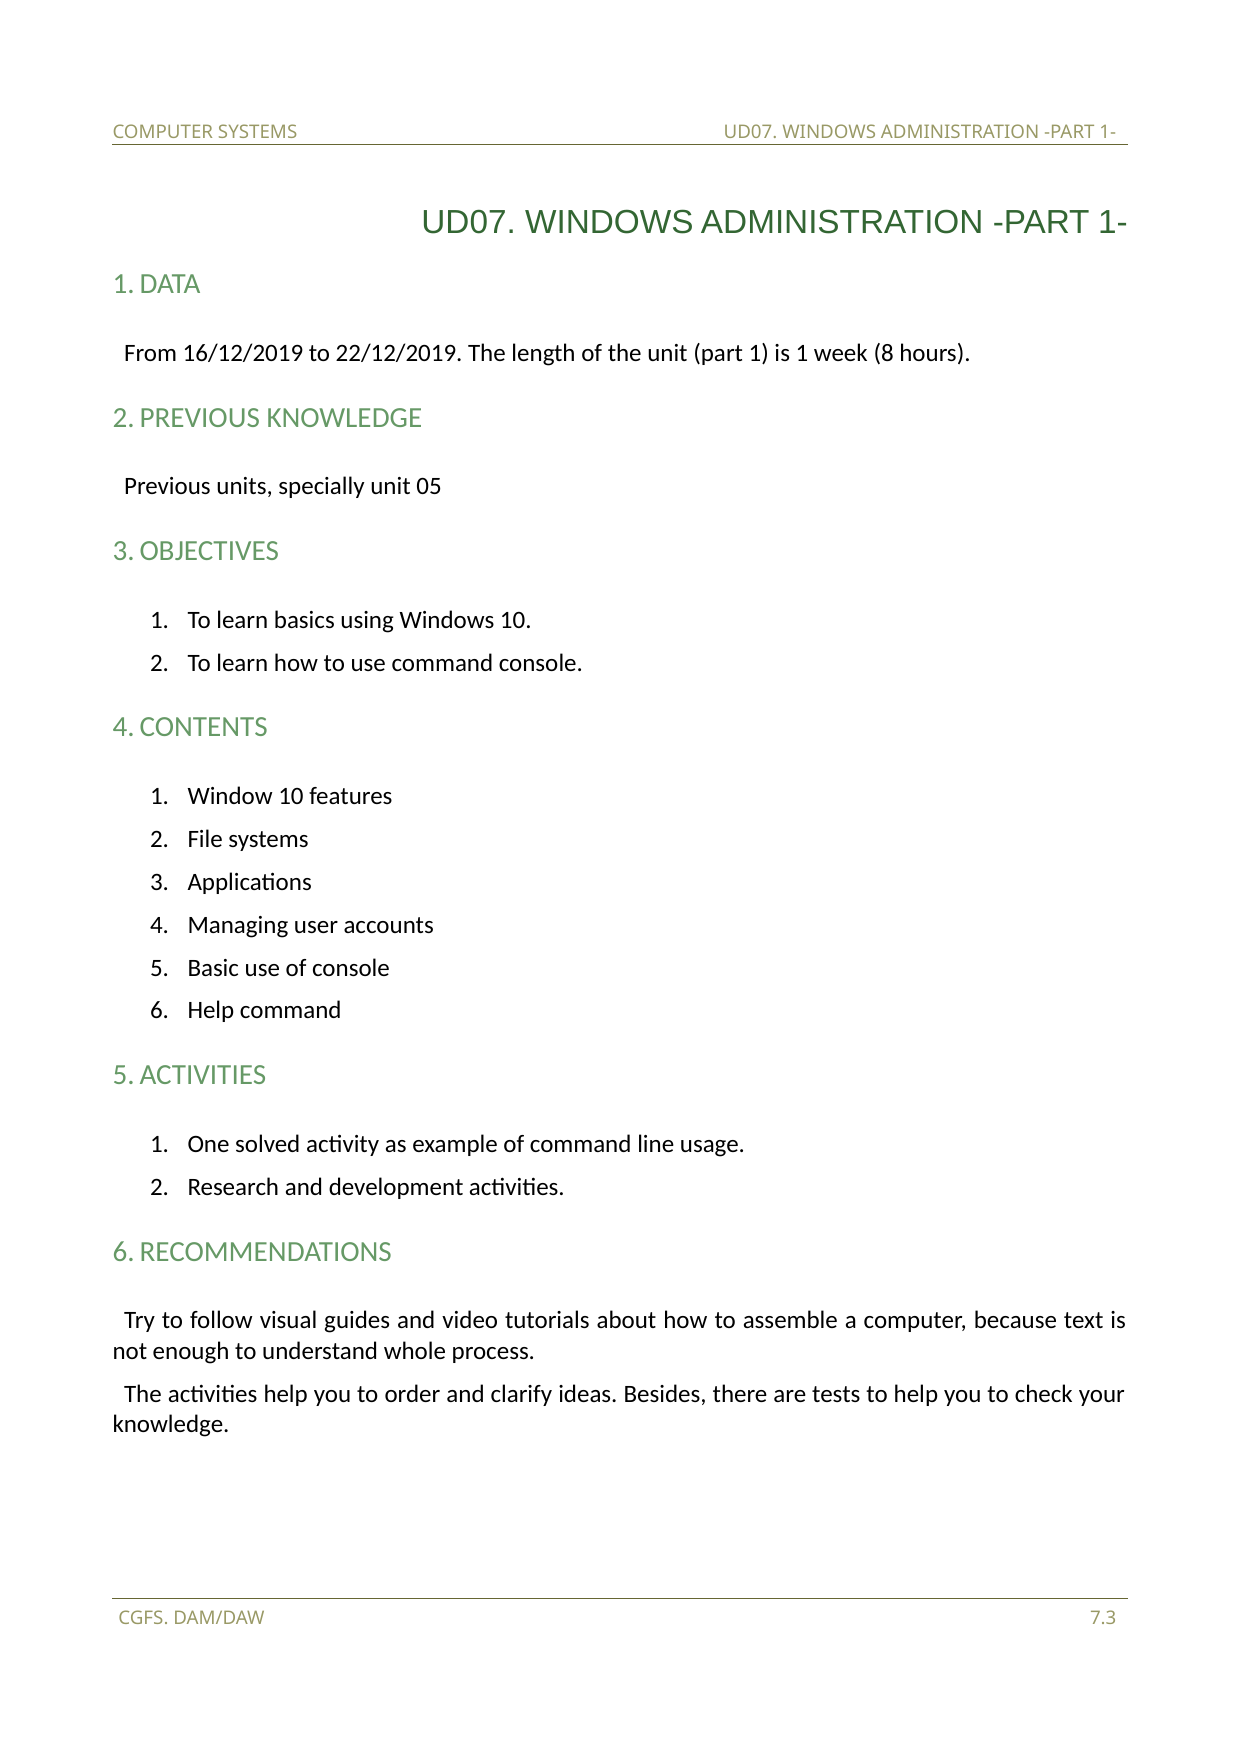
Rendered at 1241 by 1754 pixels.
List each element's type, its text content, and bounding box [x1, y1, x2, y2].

subtitle Data [112, 265, 1128, 301]
list Window 10 features [150, 780, 1128, 811]
list File systems [150, 823, 1128, 853]
list To learn basics using Windows 10. [150, 604, 1128, 634]
list Applications [150, 866, 1128, 896]
list To learn how to use command console. [150, 647, 1128, 677]
text Previous units, specially unit 05 [112, 470, 1128, 501]
subtitle Previous knowledge [112, 399, 1128, 434]
text Try to follow visual guides and video tutorials about how to assemble a computer, because text is not enough to understand whole process. [112, 1304, 1128, 1366]
list Basic use of console [150, 952, 1128, 982]
list Managing user accounts [150, 909, 1128, 939]
subtitle Objectives [112, 532, 1128, 568]
list One solved activity as example of command line usage. [150, 1128, 1128, 1159]
text The activities help you to order and clarify ideas. Besides, there are tests to help you to check your knowledge. [112, 1378, 1128, 1439]
list Help command [150, 995, 1128, 1025]
subtitle Recommendations [112, 1233, 1128, 1268]
subtitle Contents [112, 708, 1128, 744]
text From 16/12/2019 to 22/12/2019. The length of the unit (part 1) is 1 week (8 hours). [112, 337, 1128, 367]
subtitle Activities [112, 1056, 1128, 1092]
list Research and development activities. [150, 1171, 1128, 1202]
text UD07. Windows administration -Part 1- [112, 202, 1128, 240]
